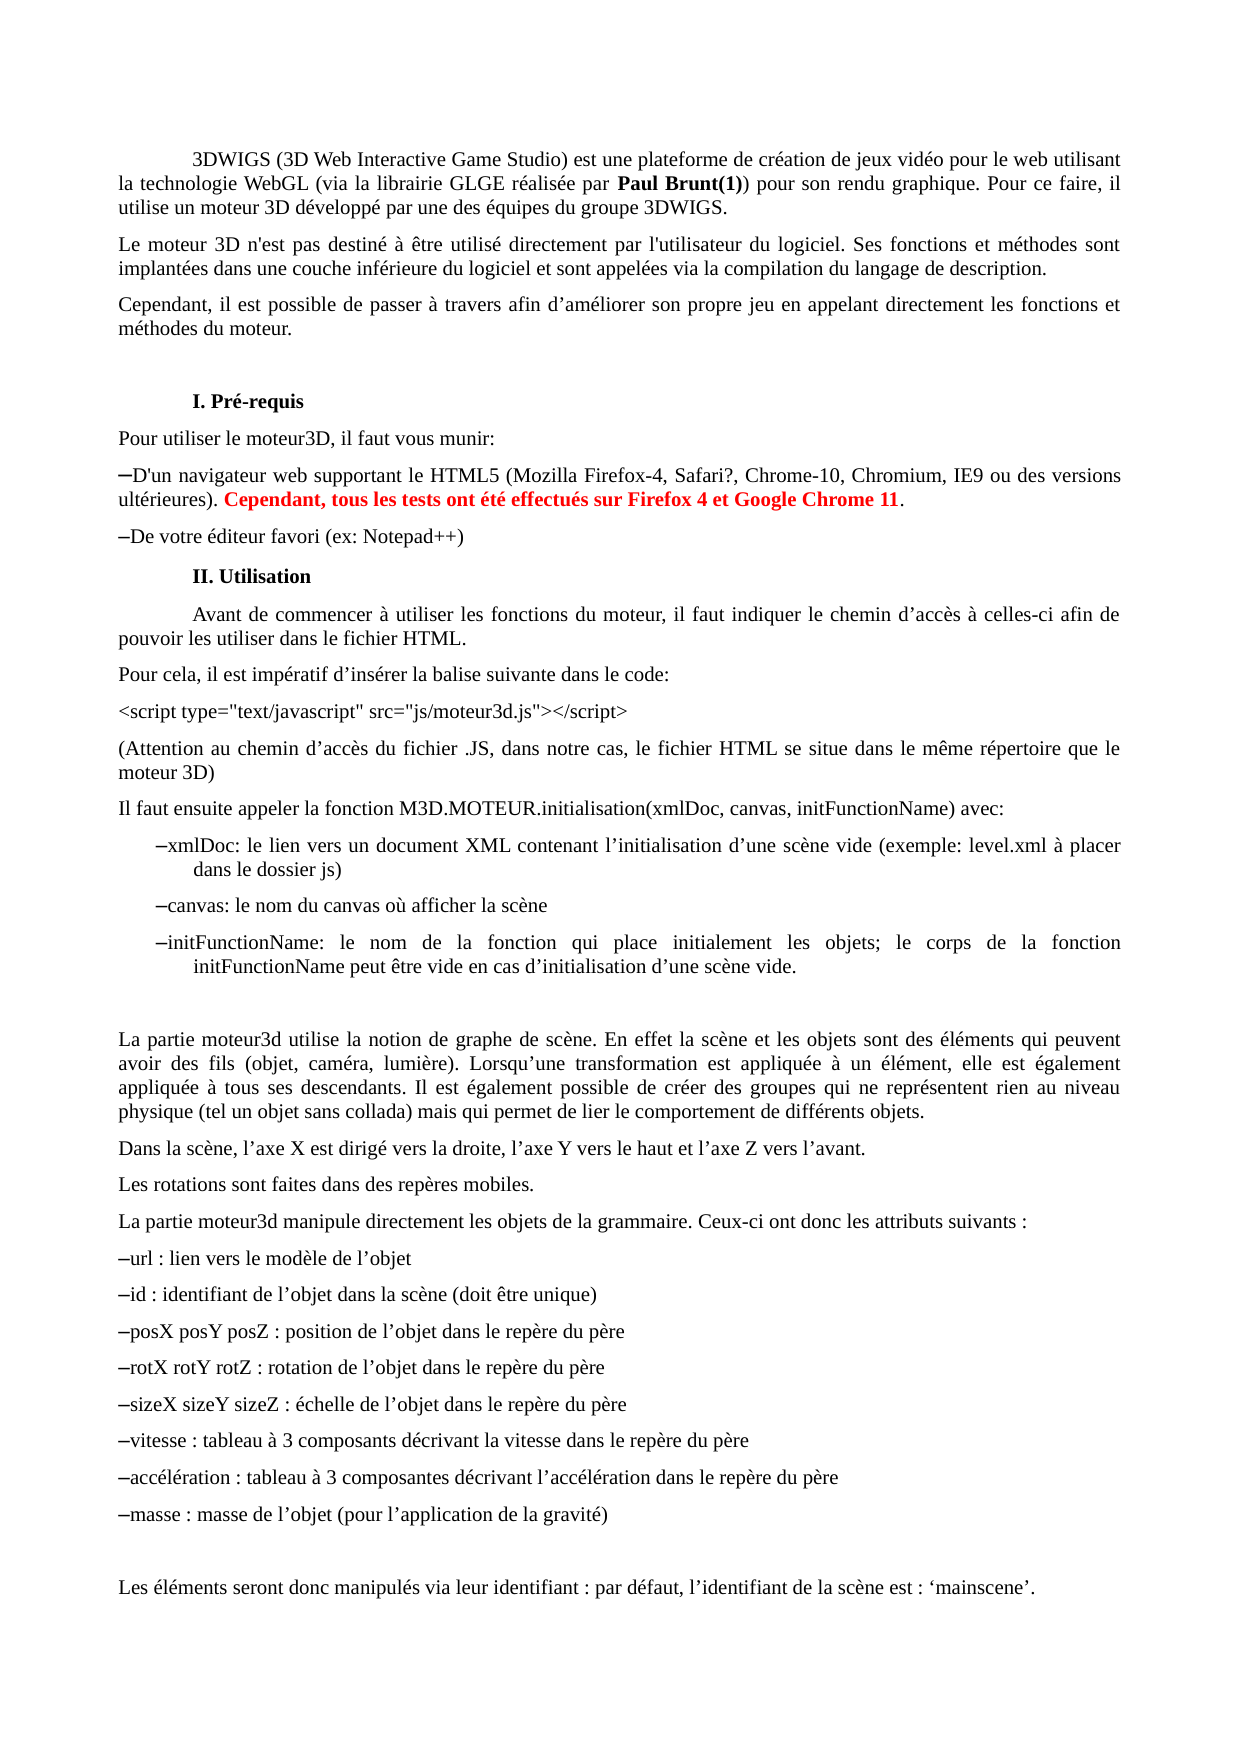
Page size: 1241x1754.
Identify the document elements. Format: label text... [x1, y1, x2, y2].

text Le moteur 3D n'est pas destiné à être utilisé directement par l'utilisateur du logiciel. Ses fonctions et méthodes sont implantées dans une couche inférieure du logiciel et sont appelées via la compilation du langage de description. [118, 232, 1122, 280]
text Avant de commencer à utiliser les fonctions du moteur, il faut indiquer le chemin d’accès à celles-ci afin de pouvoir les utiliser dans le fichier HTML. [118, 602, 1122, 650]
text La partie moteur3d manipule directement les objets de la grammaire. Ceux-ci ont donc les attributs suivants : [118, 1209, 1122, 1233]
list xmlDoc: le lien vers un document XML contenant l’initialisation d’une scène vide (exemple: level.xml à placer dans le dossier js) [156, 833, 1122, 881]
text 3DWIGS (3D Web Interactive Game Studio) est une plateforme de création de jeux vidéo pour le web utilisant la technologie WebGL (via la librairie GLGE réalisée par Paul Brunt(1)) pour son rendu graphique. Pour ce faire, il utilise un moteur 3D développé par une des équipes du groupe 3DWIGS. [118, 147, 1122, 219]
list id : identifiant de l’objet dans la scène (doit être unique) [118, 1282, 1122, 1306]
list canvas: le nom du canvas où afficher la scène [156, 893, 1122, 917]
list initFunctionName: le nom de la fonction qui place initialement les objets; le corps de la fonction initFunctionName peut être vide en cas d’initialisation d’une scène vide. [156, 930, 1122, 978]
text La partie moteur3d utilise la notion de graphe de scène. En effet la scène et les objets sont des éléments qui peuvent avoir des fils (objet, caméra, lumière). Lorsqu’une transformation est appliquée à un élément, elle est également appliquée à tous ses descendants. Il est également possible de créer des groupes qui ne représentent rien au niveau physique (tel un objet sans collada) mais qui permet de lier le comportement de différents objets. [118, 1027, 1122, 1123]
list De votre éditeur favori (ex: Notepad++) [118, 524, 1122, 548]
text (Attention au chemin d’accès du fichier .JS, dans notre cas, le fichier HTML se situe dans le même répertoire que le moteur 3D) [118, 736, 1122, 784]
text Les rotations sont faites dans des repères mobiles. [118, 1172, 1122, 1196]
text Il faut ensuite appeler la fonction M3D.MOTEUR.initialisation(xmlDoc, canvas, initFunctionName) avec: [118, 796, 1122, 820]
list posX posY posZ : position de l’objet dans le repère du père [118, 1319, 1122, 1343]
list accélération : tableau à 3 composantes décrivant l’accélération dans le repère du père [118, 1465, 1122, 1489]
text II. Utilisation [118, 561, 1122, 589]
text Dans la scène, l’axe X est dirigé vers la droite, l’axe Y vers le haut et l’axe Z vers l’avant. [118, 1136, 1122, 1160]
list rotX rotY rotZ : rotation de l’objet dans le repère du père [118, 1355, 1122, 1379]
list D'un navigateur web supportant le HTML5 (Mozilla Firefox-4, Safari?, Chrome-10, Chromium, IE9 ou des versions ultérieures). Cependant, tous les tests ont été effectués sur Firefox 4 et Google Chrome 11. [118, 462, 1122, 511]
text Les éléments seront donc manipulés via leur identifiant : par défaut, l’identifiant de la scène est : ‘mainscene’. [118, 1574, 1122, 1599]
text Pour cela, il est impératif d’insérer la balise suivante dans le code: [118, 662, 1122, 686]
text <script type="text/javascript" src="js/moteur3d.js"></script> [118, 699, 1122, 723]
list sizeX sizeY sizeZ : échelle de l’objet dans le repère du père [118, 1392, 1122, 1416]
list vitesse : tableau à 3 composants décrivant la vitesse dans le repère du père [118, 1428, 1122, 1452]
list url : lien vers le modèle de l’objet [118, 1246, 1122, 1269]
text Cependant, il est possible de passer à travers afin d’améliorer son propre jeu en appelant directement les fonctions et méthodes du moteur. [118, 292, 1122, 340]
text Pour utiliser le moteur3D, il faut vous munir: [118, 426, 1122, 450]
list masse : masse de l’objet (pour l’application de la gravité) [118, 1501, 1122, 1526]
text I. Pré-requis [118, 389, 1122, 413]
